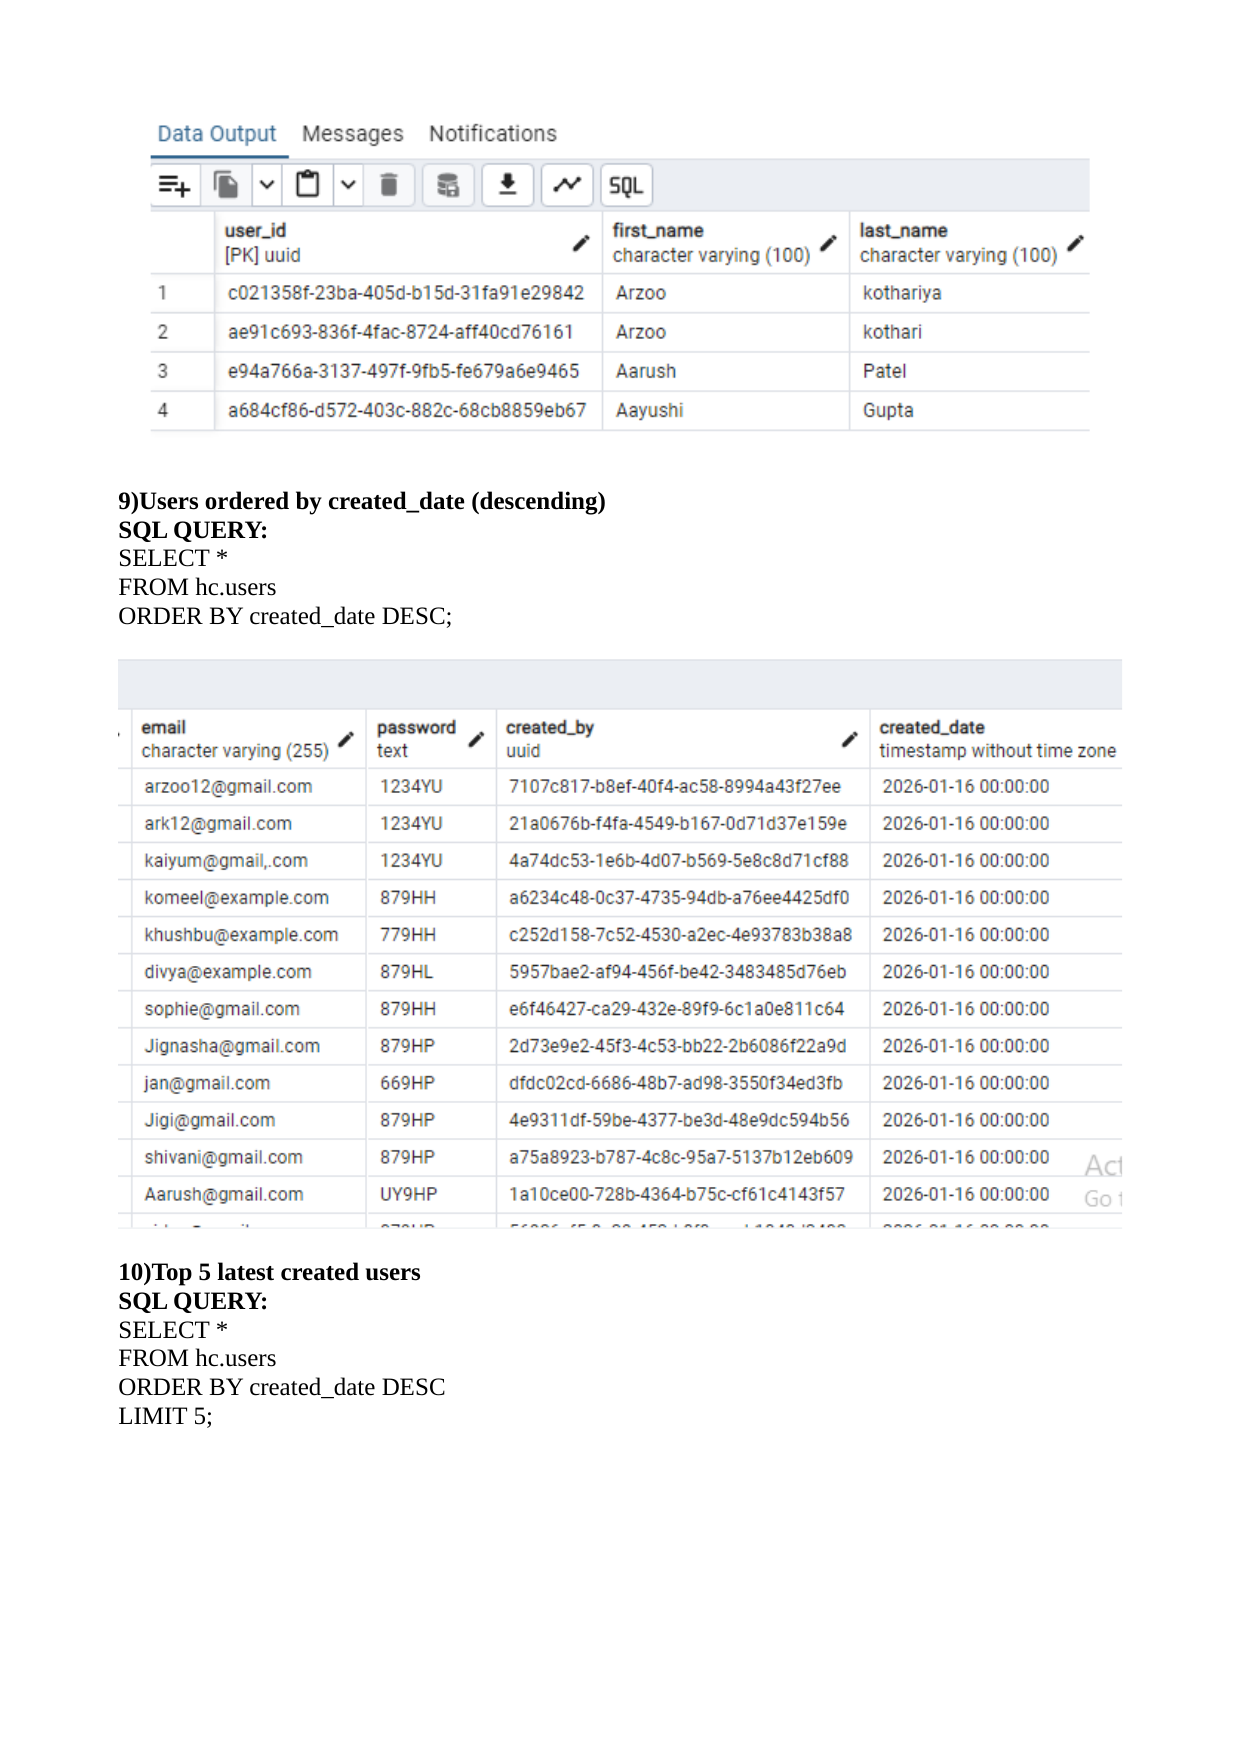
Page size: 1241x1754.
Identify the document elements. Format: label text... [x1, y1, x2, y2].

text 9)Users ordered by created_date (descending) [118, 486, 1122, 515]
text FROM hc.users [118, 572, 1122, 601]
text SQL QUERY: [118, 515, 1122, 543]
text ORDER BY created_date DESC; [118, 601, 1122, 630]
text 10)Top 5 latest created users [118, 1257, 1122, 1286]
text SELECT * [118, 543, 1122, 572]
picture [150, 118, 1090, 458]
picture [118, 658, 1123, 1229]
text SQL QUERY: [118, 1286, 1122, 1315]
text SELECT * FROM hc.users ORDER BY created_date DESC LIMIT 5; [118, 1315, 1122, 1458]
